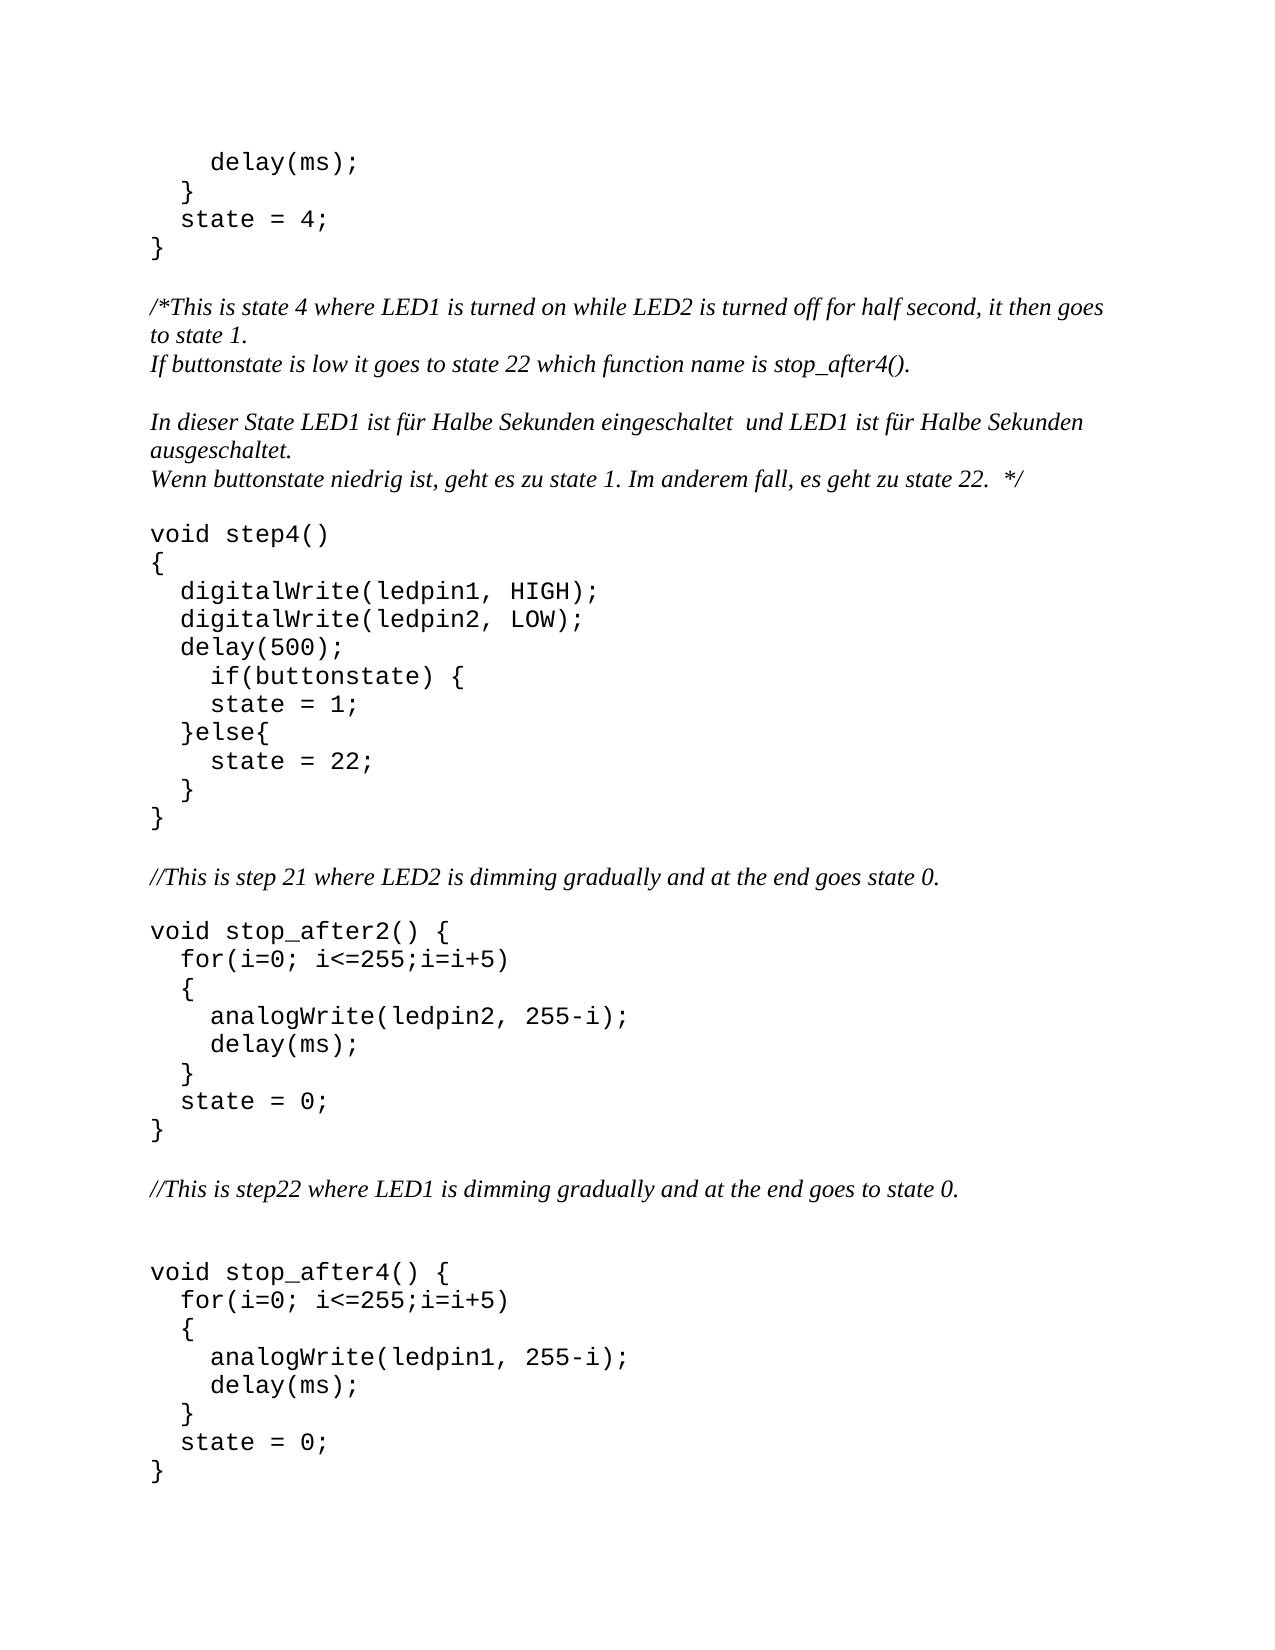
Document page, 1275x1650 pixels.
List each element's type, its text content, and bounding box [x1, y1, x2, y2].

text { [150, 1316, 1125, 1344]
text } [150, 178, 1125, 207]
text state = 0; [150, 1429, 1125, 1457]
text { [150, 550, 1125, 578]
text } [150, 1117, 1125, 1145]
text state = 22; [150, 748, 1125, 777]
text } [150, 1457, 1125, 1486]
text void step4() [150, 522, 1125, 550]
text Wenn buttonstate niedrig ist, geht es zu state 1. Im anderem fall, es geht zu state 22. */ [150, 464, 1125, 493]
text } [150, 1060, 1125, 1089]
text digitalWrite(ledpin1, HIGH); [150, 578, 1125, 607]
text analogWrite(ledpin2, 255-i); [150, 1004, 1125, 1032]
text for(i=0; i<=255;i=i+5) [150, 1287, 1125, 1316]
text If buttonstate is low it goes to state 22 which function name is stop_after4(). [150, 349, 1125, 378]
text { [150, 975, 1125, 1004]
text digitalWrite(ledpin2, LOW); [150, 607, 1125, 635]
text delay(ms); [150, 1032, 1125, 1060]
text //This is step22 where LED1 is dimming gradually and at the end goes to state 0. [150, 1174, 1125, 1202]
text delay(ms); [150, 1372, 1125, 1401]
text //This is step 21 where LED2 is dimming gradually and at the end goes state 0. [150, 862, 1125, 890]
text state = 0; [150, 1089, 1125, 1117]
text } [150, 805, 1125, 833]
text if(buttonstate) { [150, 663, 1125, 692]
text } [150, 777, 1125, 805]
text state = 4; [150, 207, 1125, 235]
text delay(500); [150, 635, 1125, 663]
text void stop_after4() { [150, 1259, 1125, 1287]
text state = 1; [150, 692, 1125, 720]
text In dieser State LED1 ist für Halbe Sekunden eingeschaltet und LED1 ist für Halbe Sekunden ausgeschaltet. [150, 407, 1125, 464]
text }else{ [150, 720, 1125, 748]
text delay(ms); [150, 150, 1125, 178]
text } [150, 1401, 1125, 1429]
text void stop_after2() { [150, 919, 1125, 947]
text /*This is state 4 where LED1 is turned on while LED2 is turned off for half second, it then goes to state 1. [150, 292, 1125, 349]
text analogWrite(ledpin1, 255-i); [150, 1344, 1125, 1372]
text } [150, 235, 1125, 263]
text for(i=0; i<=255;i=i+5) [150, 947, 1125, 975]
